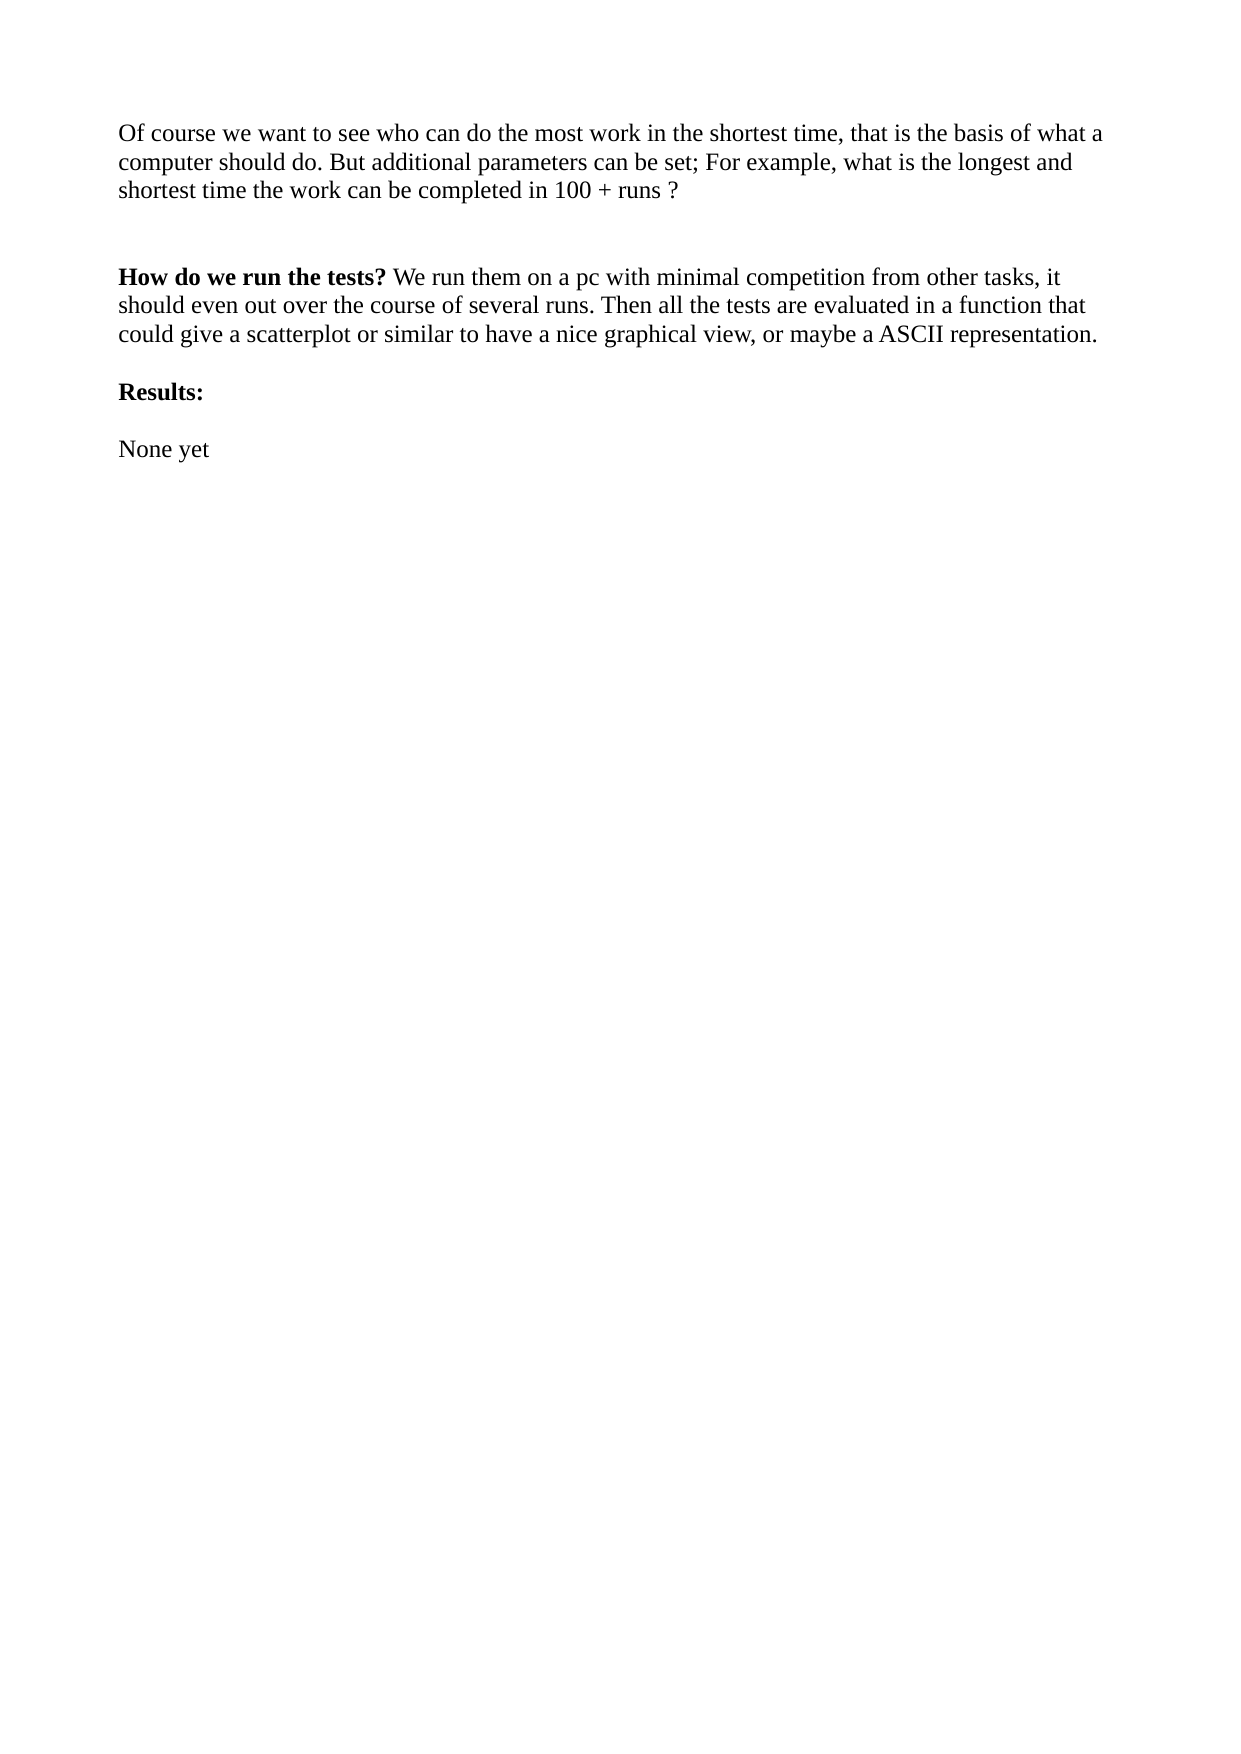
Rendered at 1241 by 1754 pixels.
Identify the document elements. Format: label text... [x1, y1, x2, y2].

text How do we run the tests? We run them on a pc with minimal competition from other tasks, it should even out over the course of several runs. Then all the tests are evaluated in a function that could give a scatterplot or similar to have a nice graphical view, or maybe a ASCII representation. [118, 262, 1122, 348]
text Results: [118, 377, 1122, 406]
text Of course we want to see who can do the most work in the shortest time, that is the basis of what a computer should do. But additional parameters can be set; For example, what is the longest and shortest time the work can be completed in 100 + runs ? [118, 118, 1122, 204]
text None yet [118, 434, 1122, 463]
